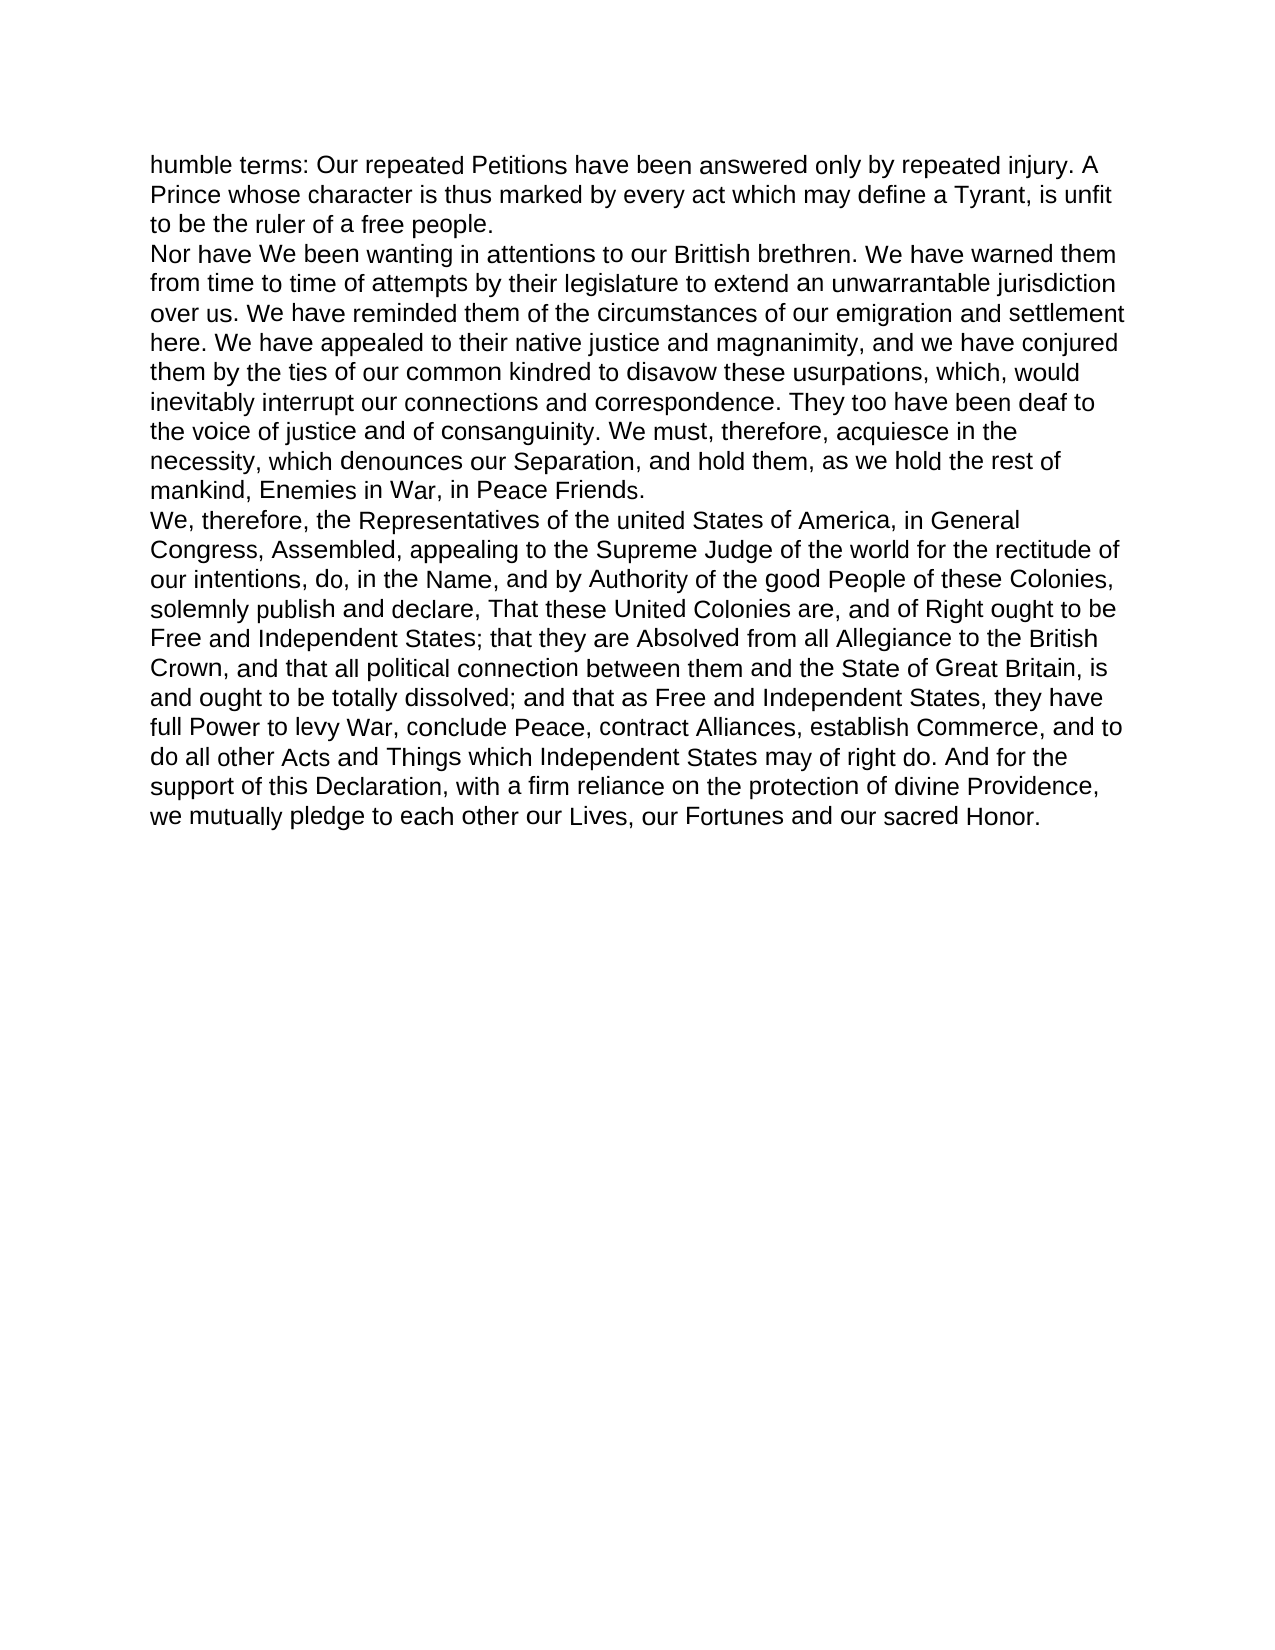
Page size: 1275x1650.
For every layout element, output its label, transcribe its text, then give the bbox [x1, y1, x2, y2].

text We, therefore, the Representatives of the united States of America, in General Congress, Assembled, appealing to the Supreme Judge of the world for the rectitude of our intentions, do, in the Name, and by Authority of the good People of these Colonies, solemnly publish and declare, That these United Colonies are, and of Right ought to be Free and Independent States; that they are Absolved from all Allegiance to the British Crown, and that all political connection between them and the State of Great Britain, is and ought to be totally dissolved; and that as Free and Independent States, they have full Power to levy War, conclude Peace, contract Alliances, establish Commerce, and to do all other Acts and Things which Independent States may of right do. And for the support of this Declaration, with a firm reliance on the protection of divine Providence, we mutually pledge to each other our Lives, our Fortunes and our sacred Honor. [150, 505, 1125, 830]
text Nor have We been wanting in attentions to our Brittish brethren. We have warned them from time to time of attempts by their legislature to extend an unwarrantable jurisdiction over us. We have reminded them of the circumstances of our emigration and settlement here. We have appealed to their native justice and magnanimity, and we have conjured them by the ties of our common kindred to disavow these usurpations, which, would inevitably interrupt our connections and correspondence. They too have been deaf to the voice of justice and of consanguinity. We must, therefore, acquiesce in the necessity, which denounces our Separation, and hold them, as we hold the rest of mankind, Enemies in War, in Peace Friends. [150, 239, 1125, 505]
text humble terms: Our repeated Petitions have been answered only by repeated injury. A Prince whose character is thus marked by every act which may define a Tyrant, is unfit to be the ruler of a free people. [150, 150, 1125, 239]
